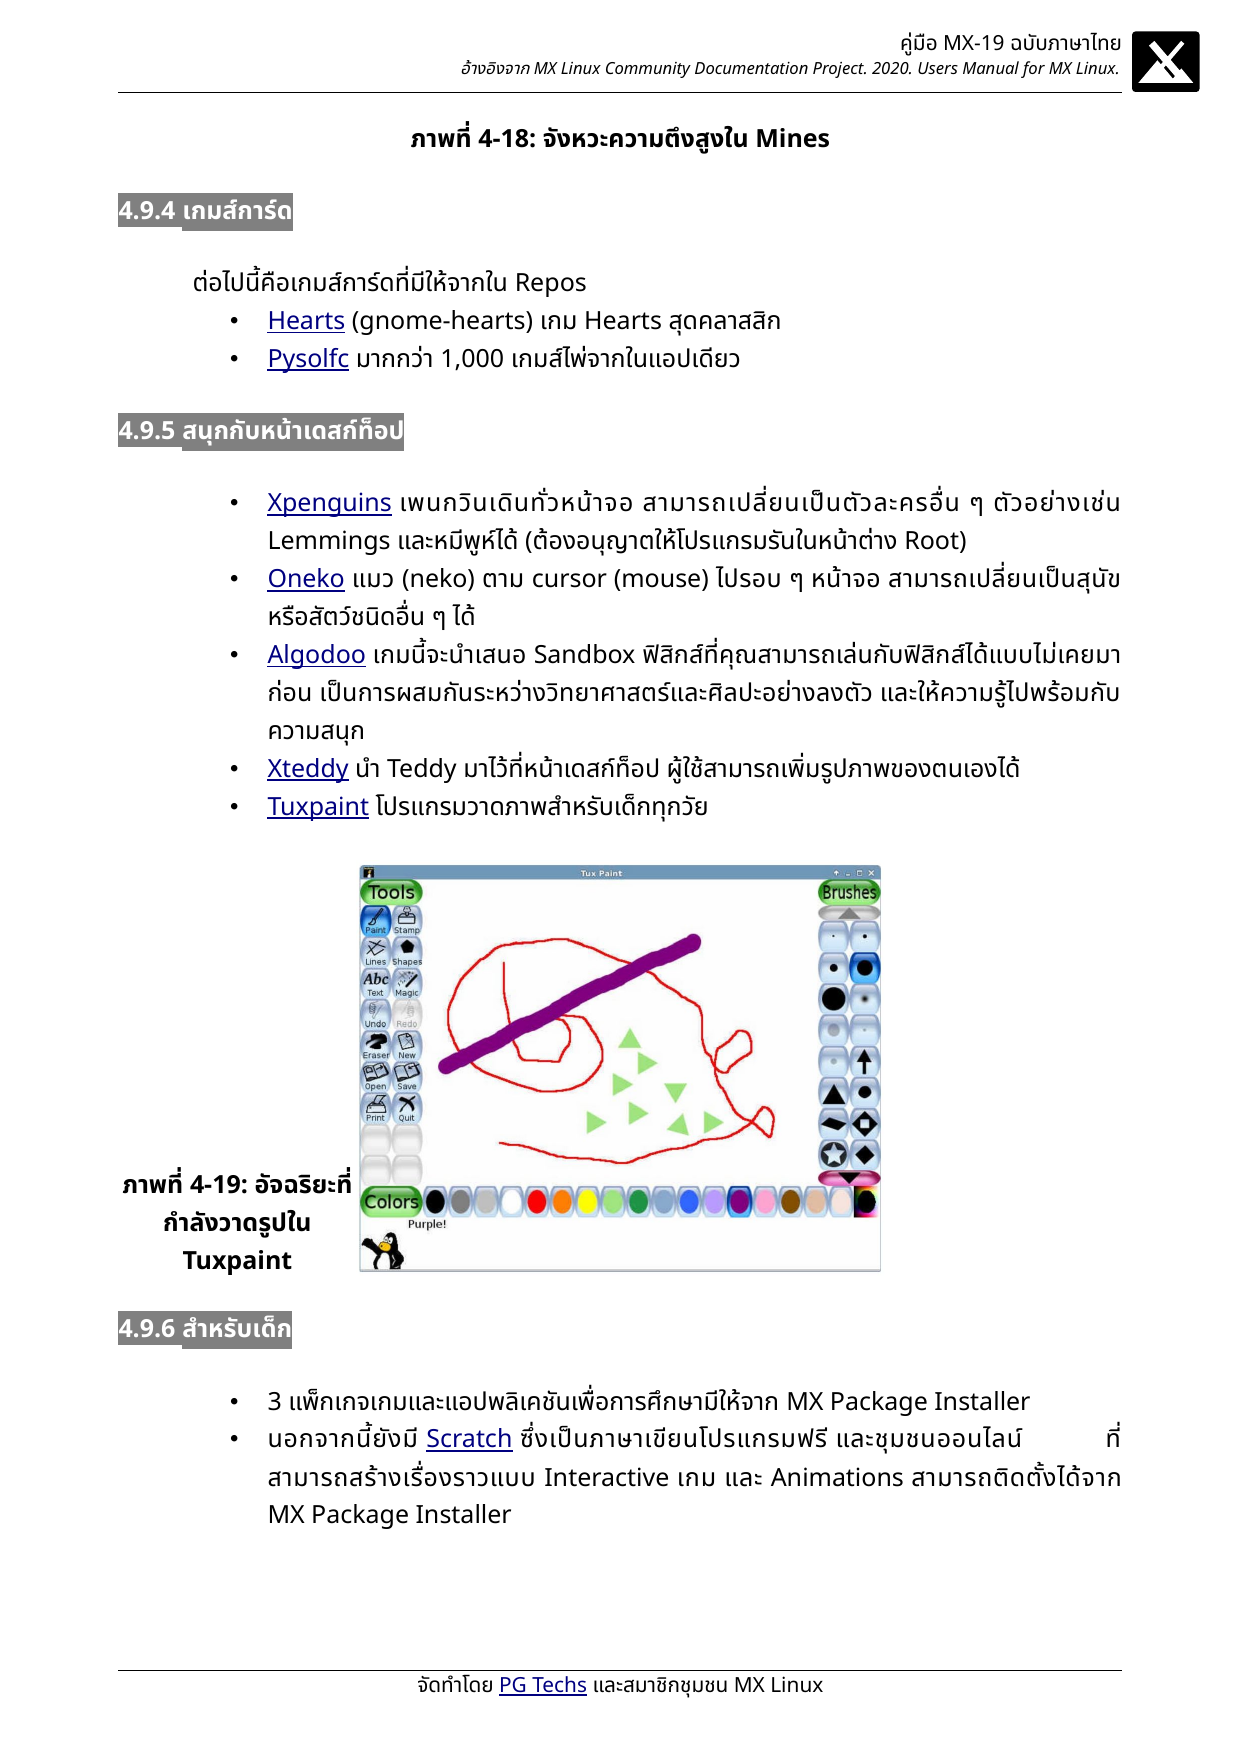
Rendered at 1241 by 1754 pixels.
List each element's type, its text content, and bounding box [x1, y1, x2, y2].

list Xpenguins เพนกวินเดินทั่วหน้าจอ สามารถเปลี่ยนเป็นตัวละครอื่น ๆ ตัวอย่างเช่น Lemmings และหมีพูห์ได้ (ต้องอนุญาตให้โปรแกรมรันในหน้าต่าง Root) [230, 485, 1122, 561]
text ภาพที่ 4-18: จังหวะความตึงสูงใน Mines [118, 121, 1122, 158]
list Hearts (gnome-hearts) เกม Hearts สุดคลาสสิก [230, 303, 1122, 341]
list นอกจากนี้ยังมี Scratch ซึ่งเป็นภาษาเขียนโปรแกรมฟรี และชุมชนออนไลน์ ที่สามารถสร้างเรื่องราวแบบ Interactive เกม และ Animations สามารถติดตั้งได้จาก MX Package Installer [230, 1421, 1122, 1531]
text 4.9.5 สนุกกับหน้าเดสก์ท็อป [118, 413, 1122, 451]
list Algodoo เกมนี้จะนำเสนอ Sandbox ฟิสิกส์ที่คุณสามารถเล่นกับฟิสิกส์ได้แบบไม่เคยมาก่อน เป็นการผสมกันระหว่างวิทยาศาสตร์และศิลปะอย่างลงตัว และให้ความรู้ไปพร้อมกับความสนุก [230, 637, 1122, 750]
text 4.9.4 เกมส์การ์ด [118, 193, 1122, 231]
text 4.9.6 สำหรับเด็ก [118, 1311, 1122, 1349]
text ต่อไปนี้คือเกมส์การ์ดที่มีให้จากใน Repos [118, 265, 1122, 303]
list Tuxpaint โปรแกรมวาดภาพสำหรับเด็กทุกวัย [230, 788, 1122, 826]
text ภาพที่ 4-19: อัจฉริยะที่กำลังวาดรูปใน Tuxpaint [118, 1167, 1122, 1277]
list 3 แพ็กเกจเกมและแอปพลิเคชันเพื่อการศึกษามีให้จาก MX Package Installer [230, 1383, 1122, 1421]
list Xteddy นำ Teddy มาไว้ที่หน้าเดสก์ท็อป ผู้ใช้สามารถเพิ่มรูปภาพของตนเองได้ [230, 750, 1122, 788]
list Pysolfc มากกว่า 1,000 เกมส์ไพ่จากในแอปเดียว [230, 341, 1122, 379]
list Oneko แมว (neko) ตาม cursor (mouse) ไปรอบ ๆ หน้าจอ สามารถเปลี่ยนเป็นสุนัขหรือสัตว์ชนิดอื่น ๆ ได้ [230, 561, 1122, 637]
picture [356, 860, 885, 1276]
